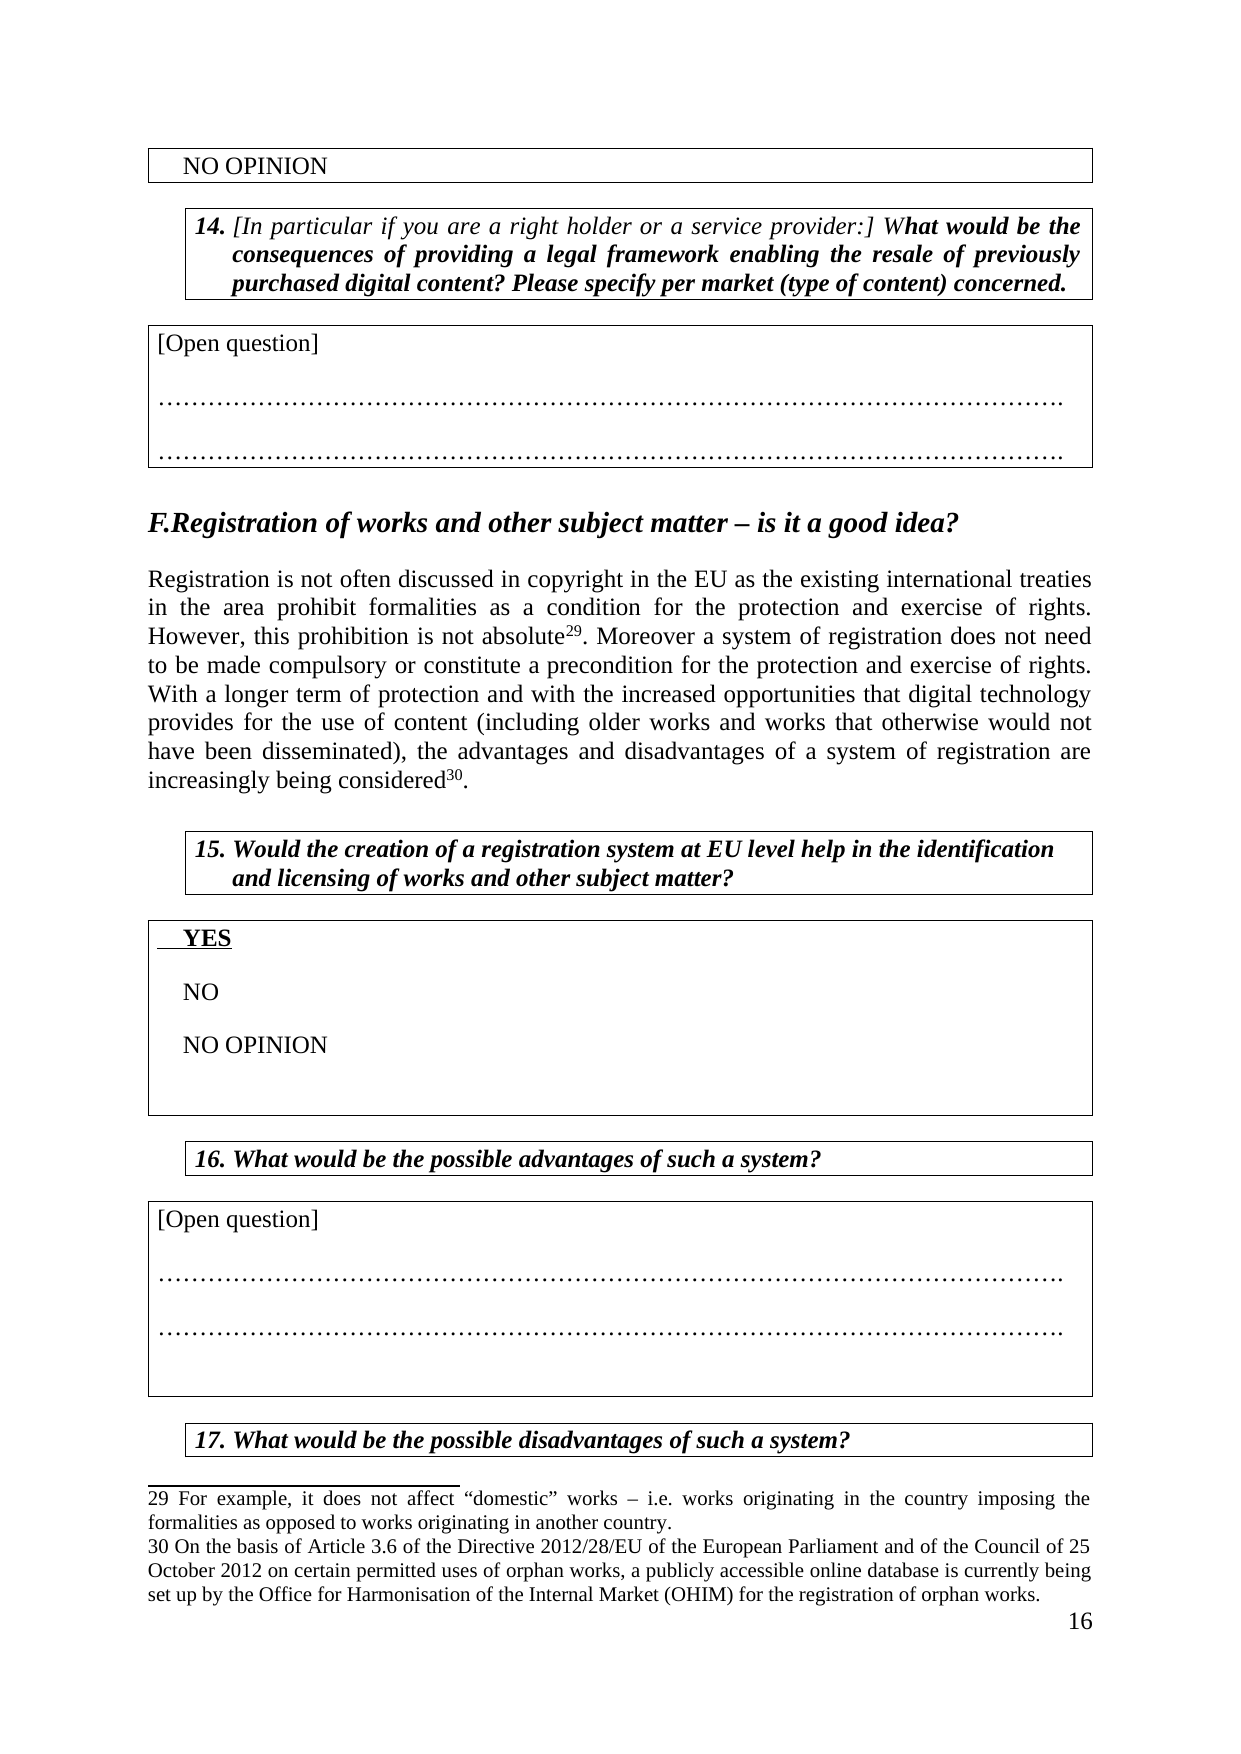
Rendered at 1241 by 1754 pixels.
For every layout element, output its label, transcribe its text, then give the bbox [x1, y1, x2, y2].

text Registration is not often discussed in copyright in the EU as the existing international treaties in the area prohibit formalities as a condition for the protection and exercise of rights. However, this prohibition is not absolute. Moreover a system of registration does not need to be made compulsory or constitute a precondition for the protection and exercise of rights. With a longer term of protection and with the increased opportunities that digital technology provides for the use of content (including older works and works that otherwise would not have been disseminated), the advantages and disadvantages of a system of registration are increasingly being considered. [148, 564, 1093, 794]
text [Open question] [149, 1202, 1092, 1233]
list Would the creation of a registration system at EU level help in the identification and licensing of works and other subject matter? [186, 832, 1092, 894]
text ………………………………………………………………………………………………. [149, 433, 1092, 467]
text ………………………………………………………………………………………………. [149, 1255, 1092, 1287]
text ………………………………………………………………………………………………. [149, 1309, 1092, 1341]
text For example, it does not affect “domestic” works – i.e. works originating in the country imposing the formalities as opposed to works originating in another country. [148, 1486, 1093, 1534]
text  NO [149, 974, 1092, 1006]
text  NO OPINION [149, 1027, 1092, 1059]
list What would be the possible advantages of such a system? [186, 1142, 1092, 1175]
list What would be the possible disadvantages of such a system? [186, 1424, 1092, 1456]
text  NO OPINION [149, 149, 1092, 182]
text ………………………………………………………………………………………………. [149, 379, 1092, 411]
text On the basis of Article 3.6 of the Directive 2012/28/EU of the European Parliament and of the Council of 25 October 2012 on certain permitted uses of orphan works, a publicly accessible online database is currently being set up by the Office for Harmonisation of the Internal Market (OHIM) for the registration of orphan works. [148, 1534, 1093, 1606]
text  YES [149, 921, 1092, 952]
text [Open question] [149, 326, 1092, 357]
list [In particular if you are a right holder or a service provider:] What would be the consequences of providing a legal framework enabling the resale of previously purchased digital content? Please specify per market (type of content) concerned. [186, 209, 1092, 299]
subtitle Registration of works and other subject matter – is it a good idea? [148, 505, 1093, 539]
